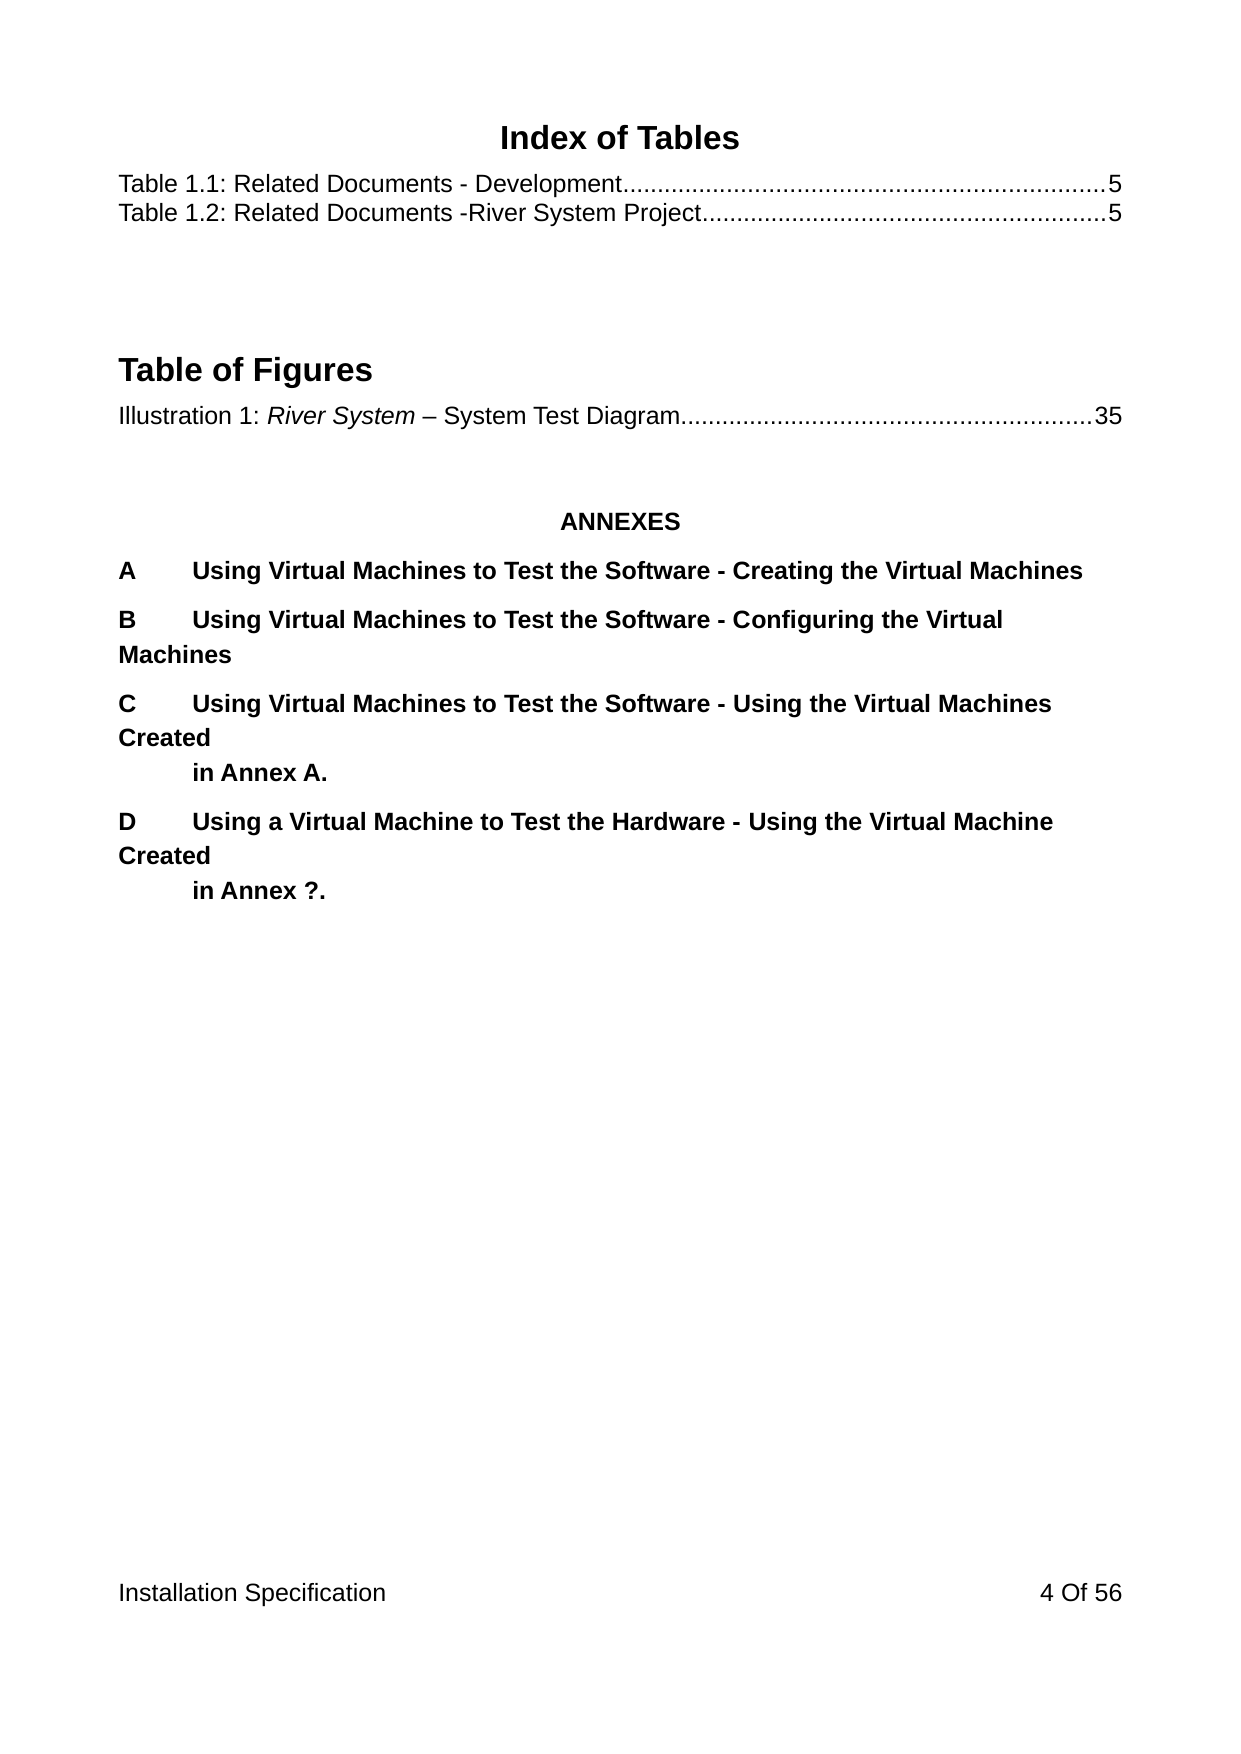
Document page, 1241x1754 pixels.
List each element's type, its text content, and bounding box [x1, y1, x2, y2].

text A Using Virtual Machines to Test the Software - Creating the Virtual Machines [118, 556, 1122, 585]
text Table 1.2: Related Documents -River System Project 5 [118, 198, 1122, 227]
subtitle Index of Tables [118, 118, 1122, 157]
text C Using Virtual Machines to Test the Software - Using the Virtual Machines Created in Annex A. [118, 689, 1122, 787]
text B Using Virtual Machines to Test the Software - Configuring the Virtual Machines [118, 605, 1122, 668]
text Table 1.1: Related Documents - Development 5 [118, 169, 1122, 198]
text Illustration 1: River System – System Test Diagram 35 [118, 401, 1122, 429]
text ANNEXES [118, 507, 1122, 536]
text D Using a Virtual Machine to Test the Hardware - Using the Virtual Machine Created in Annex ?. [118, 807, 1122, 904]
subtitle Table of Figures [118, 350, 1122, 388]
